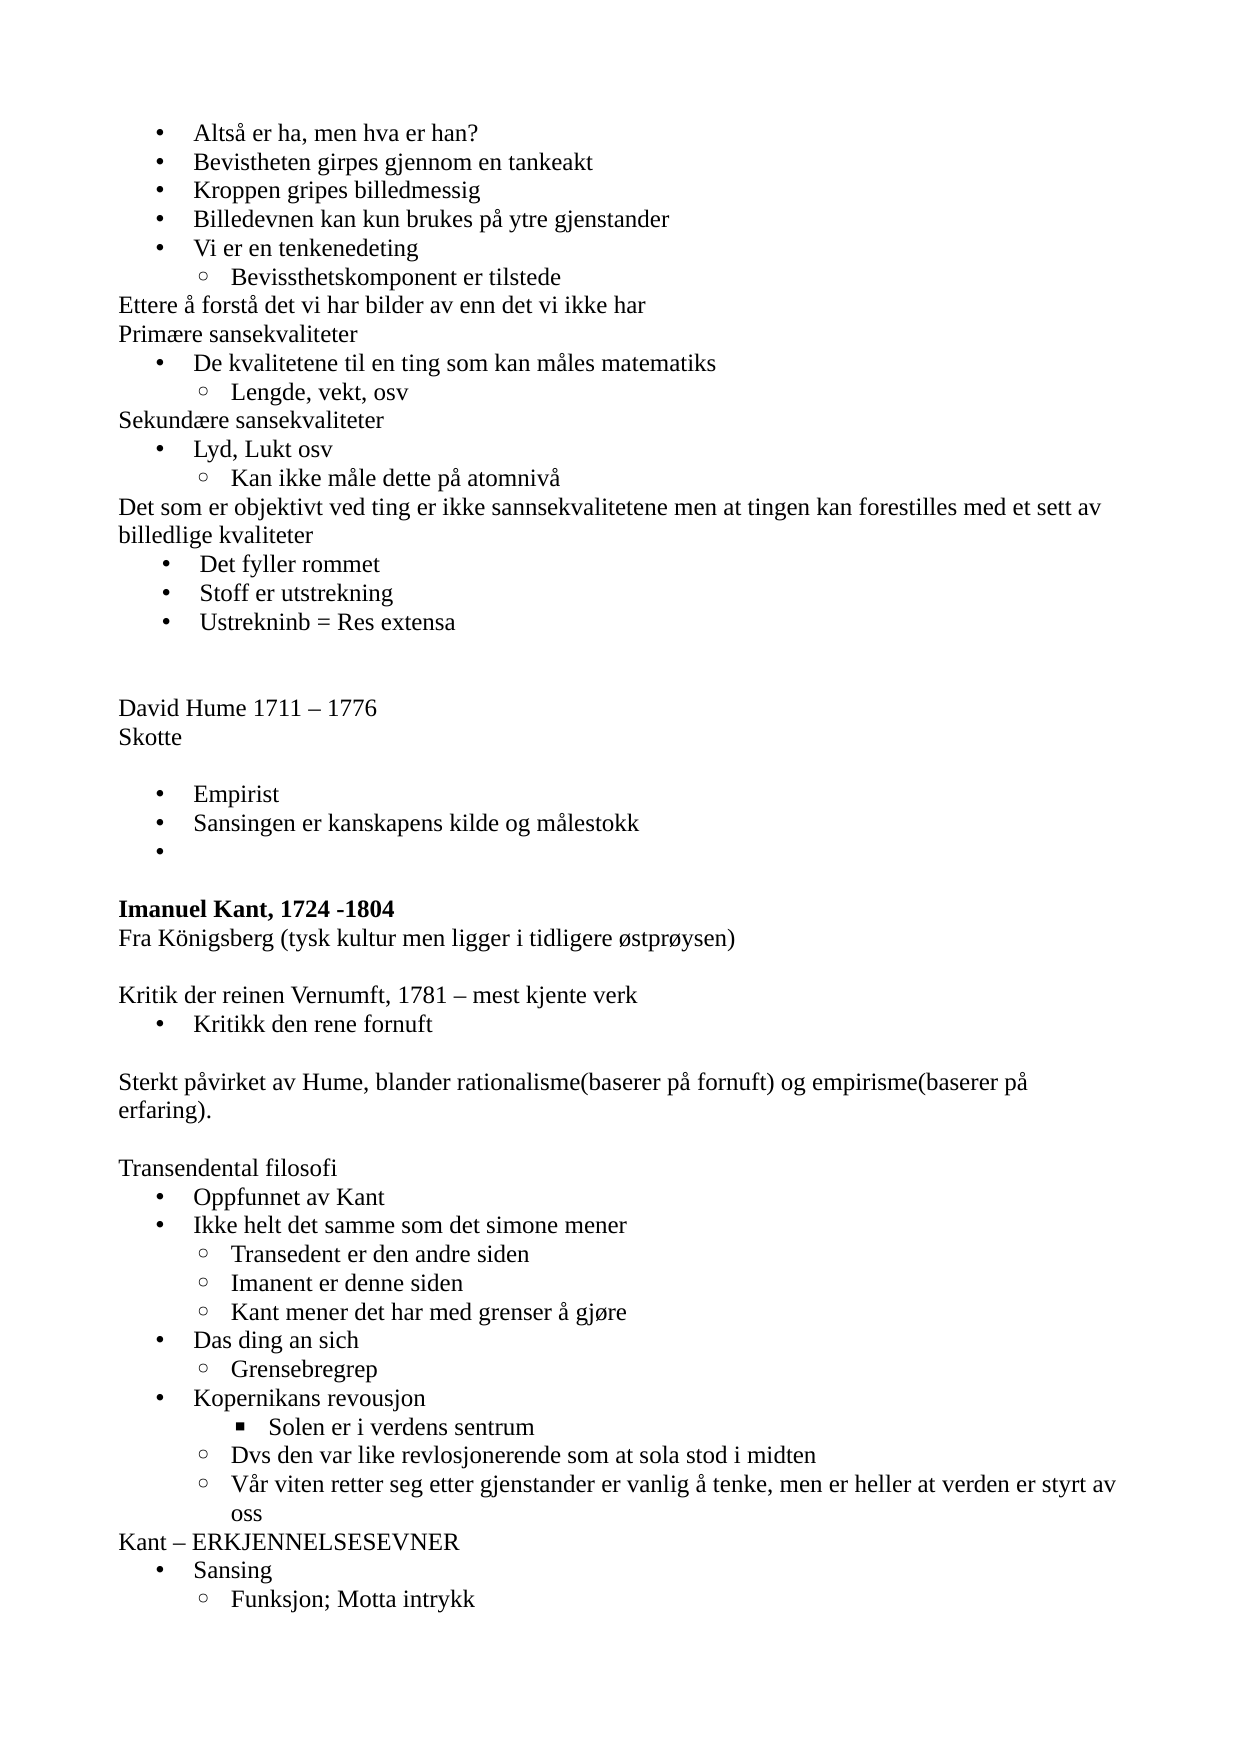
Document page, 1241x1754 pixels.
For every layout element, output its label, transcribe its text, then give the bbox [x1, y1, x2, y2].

list Det fyller rommet [162, 549, 1122, 578]
text Sekundære sansekvaliteter [118, 406, 1122, 434]
list Stoff er utstrekning [162, 578, 1122, 607]
list Sansingen er kanskapens kilde og målestokk [156, 808, 1122, 837]
list De kvalitetene til en ting som kan måles matematiks [156, 348, 1122, 377]
text Imanuel Kant, 1724 -1804 [118, 894, 1122, 923]
list Kan ikke måle dette på atomnivå [193, 463, 1122, 492]
text Fra Königsberg (tysk kultur men ligger i tidligere østprøysen) [118, 923, 1122, 952]
text Sterkt påvirket av Hume, blander rationalisme(baserer på fornuft) og empirisme(baserer på erfaring). [118, 1067, 1122, 1124]
text Primære sansekvaliteter [118, 319, 1122, 348]
text Skotte [118, 722, 1122, 751]
list Dvs den var like revlosjonerende som at sola stod i midten [193, 1441, 1122, 1469]
list Sansing [156, 1556, 1122, 1584]
list Bevissthetskomponent er tilstede [193, 262, 1122, 291]
list Kroppen gripes billedmessig [156, 176, 1122, 204]
list Vi er en tenkenedeting [156, 233, 1122, 262]
list Transedent er den andre siden [193, 1239, 1122, 1268]
list Ustrekninb = Res extensa [162, 607, 1122, 636]
list Oppfunnet av Kant [156, 1182, 1122, 1211]
list Billedevnen kan kun brukes på ytre gjenstander [156, 204, 1122, 233]
list Altså er ha, men hva er han? [156, 118, 1122, 147]
list Kant mener det har med grenser å gjøre [193, 1297, 1122, 1326]
list Lengde, vekt, osv [193, 377, 1122, 406]
text Det som er objektivt ved ting er ikke sannsekvalitetene men at tingen kan forestilles med et sett av billedlige kvaliteter [118, 492, 1122, 549]
list Grensebregrep [193, 1354, 1122, 1383]
list Das ding an sich [156, 1326, 1122, 1354]
list Empirist [156, 779, 1122, 808]
text David Hume 1711 – 1776 [118, 693, 1122, 722]
list Solen er i verdens sentrum [231, 1412, 1122, 1441]
text Transendental filosofi [118, 1153, 1122, 1182]
text Kritik der reinen Vernumft, 1781 – mest kjente verk [118, 981, 1122, 1009]
list Funksjon; Motta intrykk [193, 1584, 1122, 1613]
text Kant – ERKJENNELSESEVNER [118, 1527, 1122, 1556]
list Ikke helt det samme som det simone mener [156, 1211, 1122, 1239]
list Kopernikans revousjon [156, 1383, 1122, 1412]
text Ettere å forstå det vi har bilder av enn det vi ikke har [118, 291, 1122, 319]
list Vår viten retter seg etter gjenstander er vanlig å tenke, men er heller at verden er styrt av oss [193, 1469, 1122, 1527]
list Imanent er denne siden [193, 1268, 1122, 1297]
list Lyd, Lukt osv [156, 434, 1122, 463]
list Kritikk den rene fornuft [156, 1009, 1122, 1038]
list Bevistheten girpes gjennom en tankeakt [156, 147, 1122, 176]
